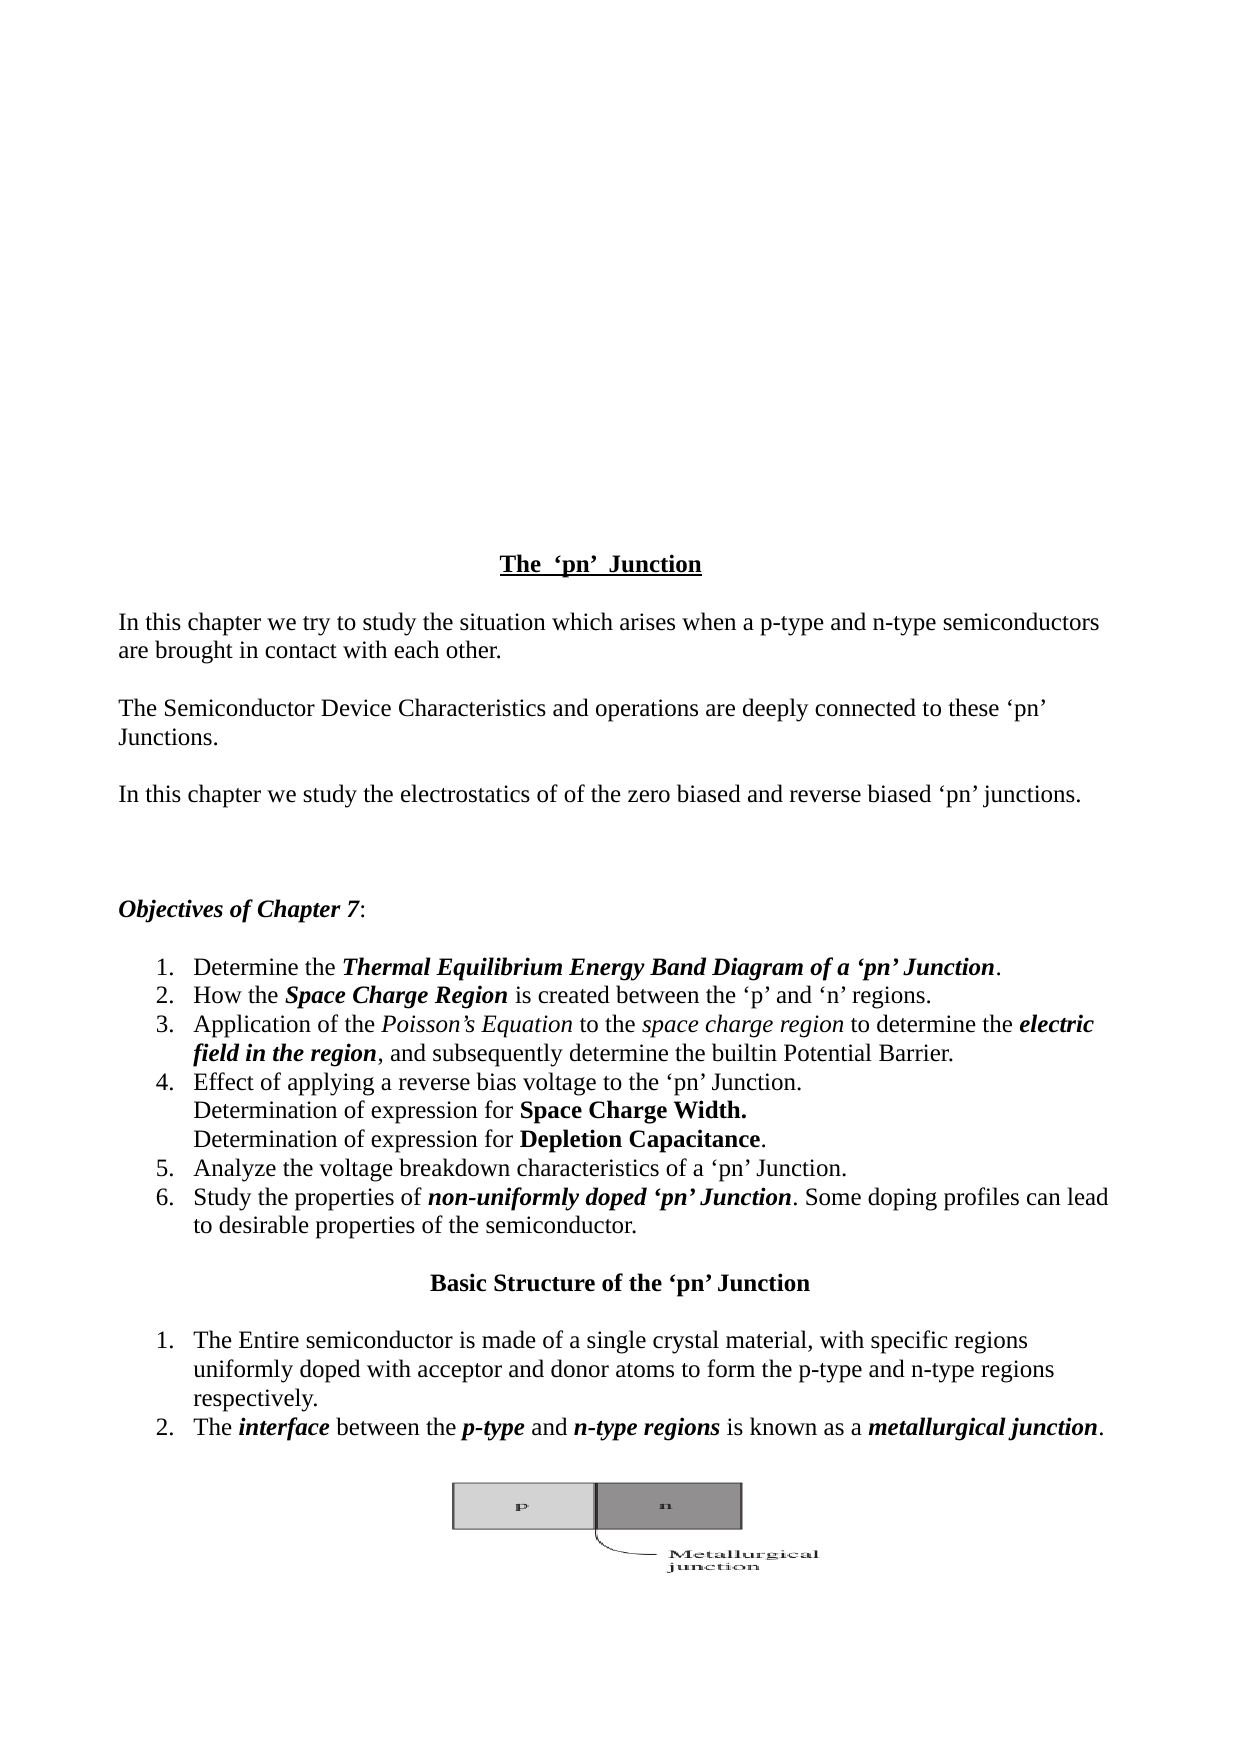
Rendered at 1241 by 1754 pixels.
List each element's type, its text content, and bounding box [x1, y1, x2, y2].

list Effect of applying a reverse bias voltage to the ‘pn’ Junction. [156, 1067, 1122, 1096]
picture [395, 1460, 847, 1578]
text Objectives of Chapter 7: [118, 894, 1122, 923]
list The Entire semiconductor is made of a single crystal material, with specific regions uniformly doped with acceptor and donor atoms to form the p-type and n-type regions respectively. [156, 1326, 1122, 1412]
list Analyze the voltage breakdown characteristics of a ‘pn’ Junction. [156, 1153, 1122, 1182]
text In this chapter we try to study the situation which arises when a p-type and n-type semiconductors are brought in contact with each other. [118, 607, 1122, 664]
list Determination of expression for Space Charge Width. [156, 1096, 1122, 1124]
list How the Space Charge Region is created between the ‘p’ and ‘n’ regions. [156, 981, 1122, 1009]
list Study the properties of non-uniformly doped ‘pn’ Junction. Some doping profiles can lead to desirable properties of the semiconductor. [156, 1182, 1122, 1239]
list Determination of expression for Depletion Capacitance. [156, 1124, 1122, 1153]
list Application of the Poisson’s Equation to the space charge region to determine the electric field in the region, and subsequently determine the builtin Potential Barrier. [156, 1009, 1122, 1067]
text In this chapter we study the electrostatics of of the zero biased and reverse biased ‘pn’ junctions. [118, 779, 1122, 808]
text The ‘pn’ Junction [118, 549, 1122, 578]
text Basic Structure of the ‘pn’ Junction [118, 1268, 1122, 1297]
text The Semiconductor Device Characteristics and operations are deeply connected to these ‘pn’ Junctions. [118, 693, 1122, 751]
list The interface between the p-type and n-type regions is known as a metallurgical junction. [156, 1412, 1122, 1441]
list Determine the Thermal Equilibrium Energy Band Diagram of a ‘pn’ Junction. [156, 952, 1122, 981]
